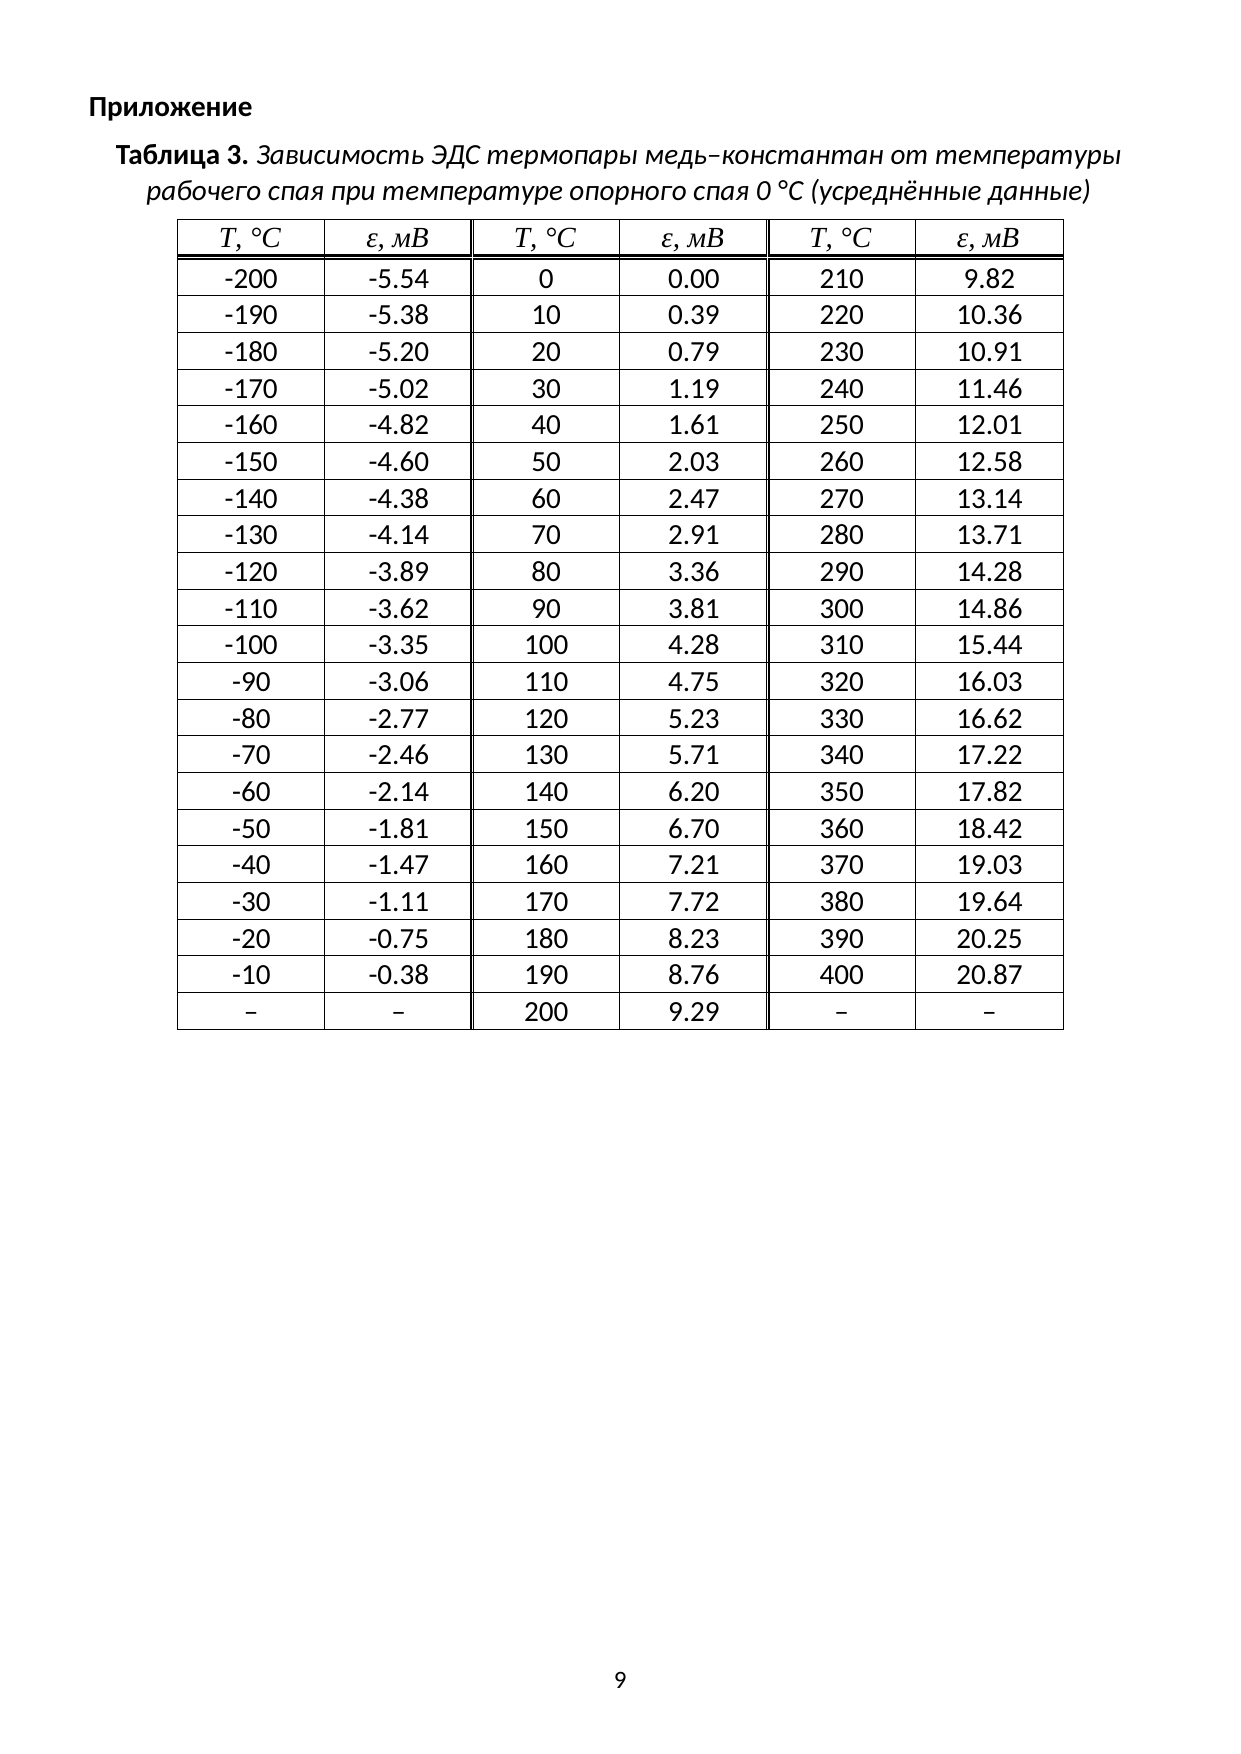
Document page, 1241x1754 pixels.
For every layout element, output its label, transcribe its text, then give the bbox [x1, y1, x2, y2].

table_cell 17.22 [916, 736, 1063, 772]
table_cell 1.19 [620, 370, 766, 405]
table_cell -40 [178, 846, 324, 882]
table_cell 4.75 [620, 663, 766, 699]
table_cell -150 [178, 443, 324, 479]
table_cell 6.20 [620, 773, 766, 809]
table_cell -190 [178, 296, 324, 332]
table_cell 9.29 [620, 993, 766, 1029]
table_header T, °C [178, 220, 324, 253]
table_cell 300 [770, 590, 915, 625]
table_cell 40 [474, 406, 619, 442]
table_cell -120 [178, 553, 324, 589]
table_cell 18.42 [916, 810, 1063, 845]
table_cell 11.46 [916, 370, 1063, 405]
table_cell 270 [770, 480, 915, 515]
table_header ε, мВ [620, 220, 766, 253]
table_cell -5.20 [325, 333, 470, 369]
table_cell -30 [178, 883, 324, 919]
table_header T, °C [770, 220, 915, 253]
table_cell 130 [474, 736, 619, 772]
table_cell 6.70 [620, 810, 766, 845]
table_cell -80 [178, 700, 324, 735]
table_cell -4.14 [325, 516, 470, 552]
table_cell 14.86 [916, 590, 1063, 625]
table_cell – [916, 993, 1063, 1029]
table_cell 20.25 [916, 920, 1063, 955]
table_cell -3.62 [325, 590, 470, 625]
text Таблица 3. Зависимость ЭДС термопары медь–константан от температуры рабочего спая при температуре опорного спая 0 °C (усреднённые данные) [88, 136, 1152, 207]
table_cell 120 [474, 700, 619, 735]
table_cell 240 [770, 370, 915, 405]
table_cell -5.38 [325, 296, 470, 332]
table_cell 7.21 [620, 846, 766, 882]
table_cell 13.14 [916, 480, 1063, 515]
table_cell 10.36 [916, 296, 1063, 332]
table_cell 0.79 [620, 333, 766, 369]
table_cell – [178, 993, 324, 1029]
table_cell 330 [770, 700, 915, 735]
table_cell 14.28 [916, 553, 1063, 589]
table_header ε, мВ [325, 220, 470, 253]
table_cell 310 [770, 626, 915, 662]
table_cell -10 [178, 956, 324, 992]
table_cell 0.39 [620, 296, 766, 332]
table_cell 50 [474, 443, 619, 479]
table_cell 20 [474, 333, 619, 369]
table_cell -2.14 [325, 773, 470, 809]
table_cell -70 [178, 736, 324, 772]
table_cell 320 [770, 663, 915, 699]
table_cell 380 [770, 883, 915, 919]
table_cell 30 [474, 370, 619, 405]
table_cell – [325, 993, 470, 1029]
table_cell 8.23 [620, 920, 766, 955]
table_cell 16.62 [916, 700, 1063, 735]
table_cell 19.64 [916, 883, 1063, 919]
table_cell 180 [474, 920, 619, 955]
text Приложение [88, 88, 1152, 124]
table_header T, °C [474, 220, 619, 253]
table_cell -5.54 [325, 260, 470, 295]
table_cell 340 [770, 736, 915, 772]
table_cell 16.03 [916, 663, 1063, 699]
table_cell -3.89 [325, 553, 470, 589]
table_cell -170 [178, 370, 324, 405]
table_cell 290 [770, 553, 915, 589]
table_cell 100 [474, 626, 619, 662]
table_cell 17.82 [916, 773, 1063, 809]
table_header ε, мВ [916, 220, 1063, 253]
table_cell 210 [770, 260, 915, 295]
table_cell 13.71 [916, 516, 1063, 552]
table_cell -130 [178, 516, 324, 552]
table_cell 20.87 [916, 956, 1063, 992]
table_cell 390 [770, 920, 915, 955]
table_cell 0.00 [620, 260, 766, 295]
table_cell 160 [474, 846, 619, 882]
table_cell -4.38 [325, 480, 470, 515]
table_cell -5.02 [325, 370, 470, 405]
table_cell -20 [178, 920, 324, 955]
table_cell 1.61 [620, 406, 766, 442]
table_cell 370 [770, 846, 915, 882]
table_cell 5.71 [620, 736, 766, 772]
table_cell 3.81 [620, 590, 766, 625]
table_cell -60 [178, 773, 324, 809]
table_cell -1.11 [325, 883, 470, 919]
table_cell -90 [178, 663, 324, 699]
table_cell 2.47 [620, 480, 766, 515]
table_cell 12.58 [916, 443, 1063, 479]
table_cell -2.46 [325, 736, 470, 772]
table_cell 10 [474, 296, 619, 332]
table_cell 280 [770, 516, 915, 552]
table_cell -110 [178, 590, 324, 625]
table_cell 250 [770, 406, 915, 442]
table_cell 10.91 [916, 333, 1063, 369]
table_cell 200 [474, 993, 619, 1029]
table_cell -160 [178, 406, 324, 442]
table_cell -3.06 [325, 663, 470, 699]
table_cell 60 [474, 480, 619, 515]
table_cell -200 [178, 260, 324, 295]
table_cell -0.38 [325, 956, 470, 992]
table_cell 4.28 [620, 626, 766, 662]
table_cell -0.75 [325, 920, 470, 955]
table_cell 400 [770, 956, 915, 992]
table_cell -4.60 [325, 443, 470, 479]
table_cell -50 [178, 810, 324, 845]
table_cell 19.03 [916, 846, 1063, 882]
table_cell 80 [474, 553, 619, 589]
table_cell -2.77 [325, 700, 470, 735]
table_cell -1.81 [325, 810, 470, 845]
table_cell 3.36 [620, 553, 766, 589]
table_cell 5.23 [620, 700, 766, 735]
table_cell 8.76 [620, 956, 766, 992]
table_cell -100 [178, 626, 324, 662]
table_cell -3.35 [325, 626, 470, 662]
table_cell – [770, 993, 915, 1029]
table_cell 350 [770, 773, 915, 809]
table_cell 220 [770, 296, 915, 332]
table_cell 2.03 [620, 443, 766, 479]
table_cell 12.01 [916, 406, 1063, 442]
table_cell -180 [178, 333, 324, 369]
table_cell 360 [770, 810, 915, 845]
table_cell 2.91 [620, 516, 766, 552]
table_cell -1.47 [325, 846, 470, 882]
table_cell 90 [474, 590, 619, 625]
table_cell -4.82 [325, 406, 470, 442]
table_cell 190 [474, 956, 619, 992]
table_cell 140 [474, 773, 619, 809]
table_cell 260 [770, 443, 915, 479]
table_cell -140 [178, 480, 324, 515]
table_cell 0 [474, 260, 619, 295]
table_cell 230 [770, 333, 915, 369]
table_cell 9.82 [916, 260, 1063, 295]
table_cell 150 [474, 810, 619, 845]
table_cell 7.72 [620, 883, 766, 919]
table_cell 15.44 [916, 626, 1063, 662]
table_cell 110 [474, 663, 619, 699]
table_cell 70 [474, 516, 619, 552]
table_cell 170 [474, 883, 619, 919]
